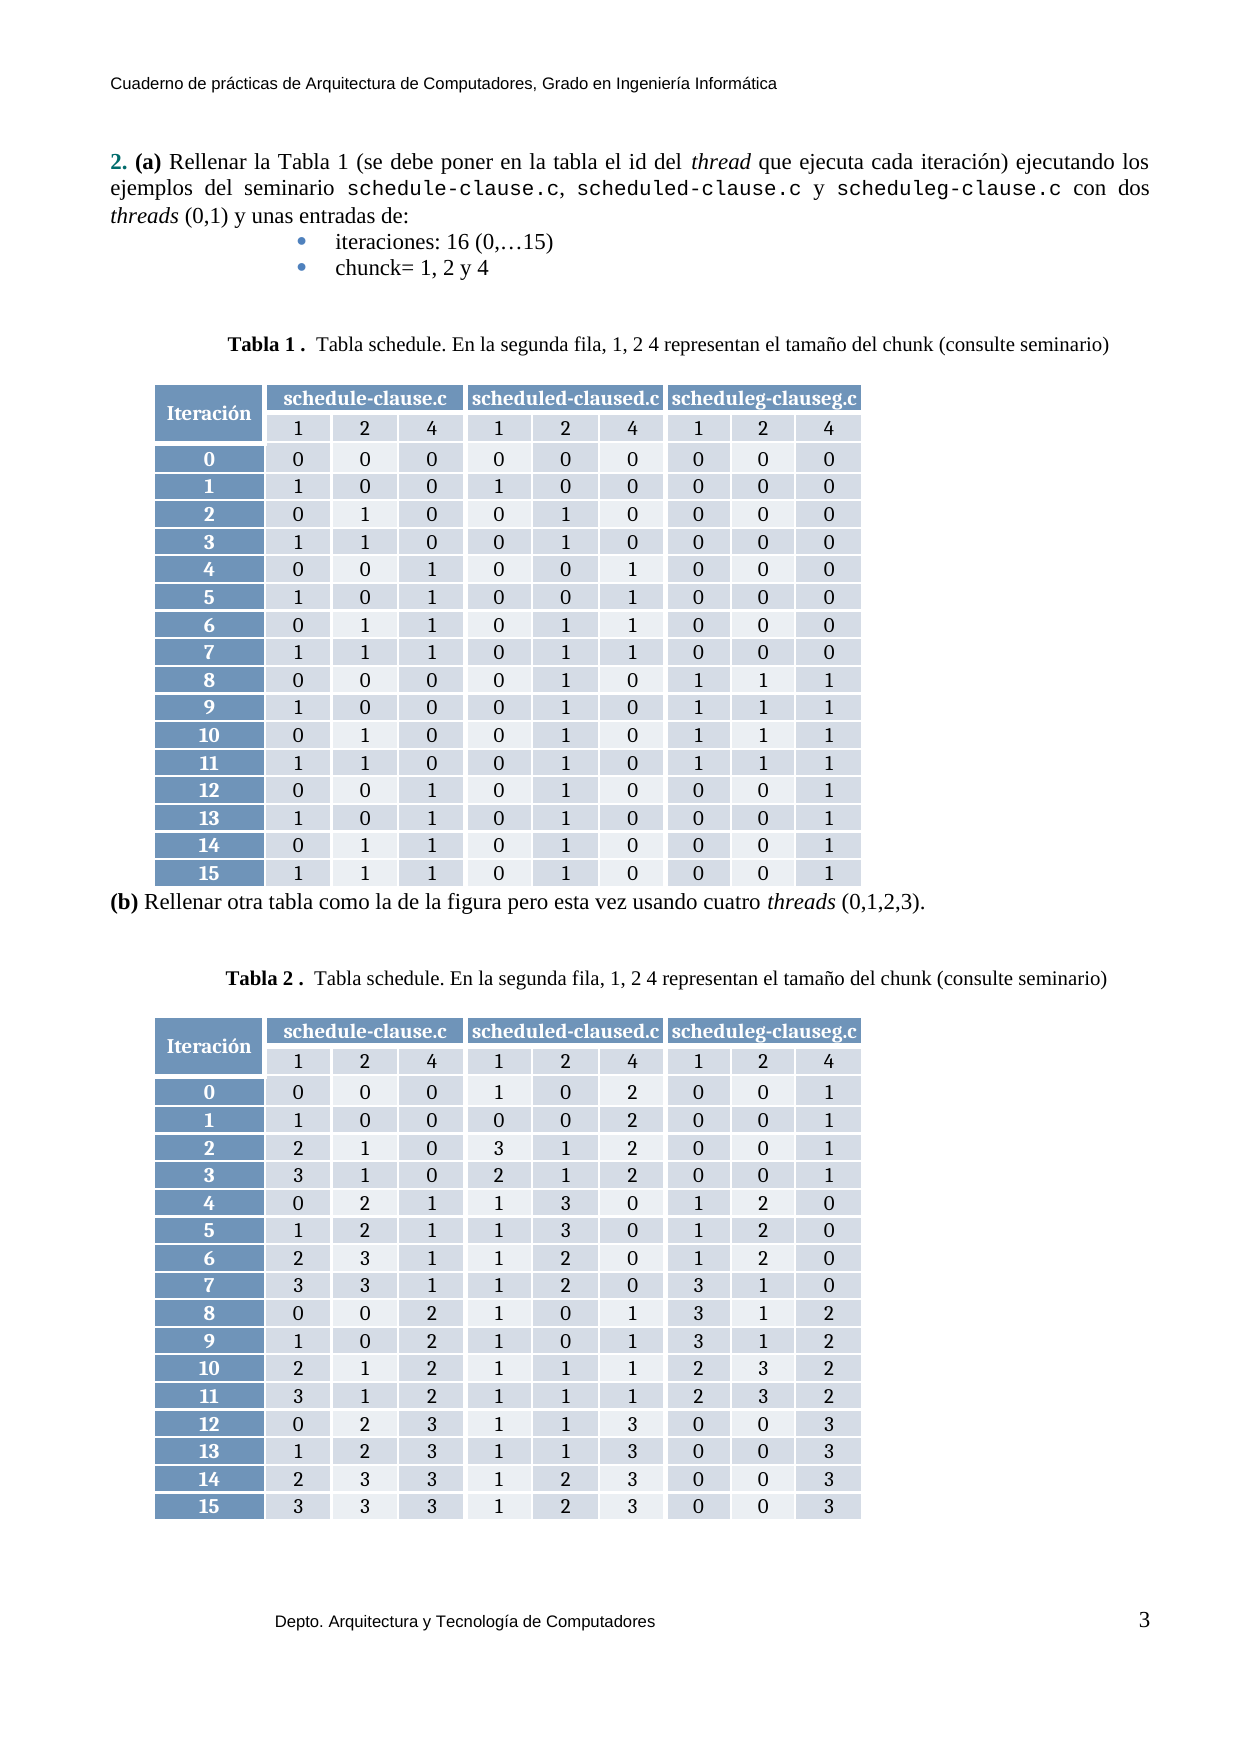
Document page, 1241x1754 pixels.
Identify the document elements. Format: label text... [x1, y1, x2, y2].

table_cell 1 [468, 1076, 531, 1105]
table_cell 1 [600, 1383, 663, 1408]
table_cell 0 [333, 805, 397, 830]
table_cell 1 [267, 1049, 330, 1074]
table_cell 0 [468, 443, 531, 472]
table_cell 2 [600, 1162, 663, 1188]
table_cell 1 [266, 805, 330, 830]
list chunck= 1, 2 y 4 [298, 254, 1150, 281]
table_cell 3 [668, 1300, 730, 1326]
table_cell 0 [668, 612, 730, 637]
table_cell 0 [468, 833, 531, 858]
table_cell 0 [732, 1135, 794, 1160]
table_cell [110, 990, 1148, 1016]
table_cell 0 [333, 695, 397, 720]
table_cell 1 [468, 1049, 531, 1074]
table_cell 0 [668, 1438, 730, 1464]
table_cell 1 [333, 639, 397, 665]
table_cell 2 [732, 1245, 794, 1271]
table_cell 1 [468, 1328, 531, 1353]
table_cell 0 [468, 777, 531, 803]
table_cell 11 [155, 1383, 264, 1408]
table_cell 0 [796, 529, 861, 554]
table_cell 2 [333, 1190, 397, 1215]
table_cell 1 [600, 584, 663, 609]
table_cell 0 [533, 1076, 598, 1105]
table_cell 2 [796, 1355, 861, 1381]
table_cell 2 [399, 1328, 463, 1353]
table_cell 1 [796, 1107, 861, 1132]
table_cell 1 [399, 639, 463, 665]
table_cell 0 [668, 1411, 730, 1436]
table_cell 0 [333, 556, 397, 582]
table_cell 1 [468, 1383, 531, 1408]
table_cell 1 [796, 750, 861, 775]
table_cell 3 [796, 1466, 861, 1491]
table_cell 0 [796, 1190, 861, 1215]
table_cell 3 [732, 1383, 794, 1408]
table_cell 2 [333, 1218, 397, 1243]
table_cell 1 [266, 1328, 330, 1353]
table_cell 0 [732, 777, 794, 803]
table_cell 1 [668, 1245, 730, 1271]
table_cell 2 [533, 1494, 598, 1519]
table_header Iteración [155, 385, 262, 441]
table_cell 1 [668, 1049, 730, 1074]
table_cell 1 [468, 1245, 531, 1271]
table_cell 0 [796, 474, 861, 499]
table_cell 0 [468, 612, 531, 637]
table_cell 1 [533, 501, 598, 527]
table_cell 3 [668, 1273, 730, 1298]
table_cell 0 [266, 556, 330, 582]
table_cell 2 [533, 1245, 598, 1271]
table_cell 1 [333, 501, 397, 527]
table_cell 2 [796, 1383, 861, 1408]
table_cell 0 [468, 529, 531, 554]
table_cell 2 [266, 1135, 330, 1160]
table_cell 1 [399, 860, 463, 886]
table_cell 0 [668, 474, 730, 499]
table_cell 1 [796, 722, 861, 748]
table_cell 0 [266, 501, 330, 527]
table_cell 1 [267, 415, 330, 441]
table_cell 1 [333, 1383, 397, 1408]
table_cell 0 [732, 529, 794, 554]
table_cell 0 [266, 1300, 330, 1326]
table_cell 0 [732, 1076, 794, 1105]
table_cell 1 [533, 1355, 598, 1381]
table_cell 1 [533, 639, 598, 665]
table_cell 3 [333, 1245, 397, 1271]
table_cell 1 [399, 833, 463, 858]
table_cell 3 [600, 1411, 663, 1436]
table_cell 0 [668, 443, 730, 472]
table_header scheduled-claused.c [468, 385, 663, 410]
table_cell 0 [468, 722, 531, 748]
table_cell 0 [600, 667, 663, 692]
table_cell 0 [533, 1107, 598, 1132]
table_cell 12 [155, 777, 264, 803]
table_cell 1 [266, 1107, 330, 1132]
table_cell 0 [732, 612, 794, 637]
table_cell 1 [533, 777, 598, 803]
table_cell 1 [266, 1218, 330, 1243]
table_cell 0 [732, 1438, 794, 1464]
table_cell 2 [732, 1190, 794, 1215]
table_cell 1 [600, 1300, 663, 1326]
table_cell 1 [668, 415, 730, 441]
table_cell 0 [399, 1162, 463, 1188]
table_cell 1 [533, 860, 598, 886]
table_cell 1 [399, 1245, 463, 1271]
table_cell 0 [796, 443, 861, 472]
table_cell 3 [732, 1355, 794, 1381]
table_cell 0 [266, 833, 330, 858]
table_cell 10 [155, 1355, 264, 1381]
table_cell 3 [399, 1411, 463, 1436]
table_cell 0 [266, 443, 330, 472]
table_cell 1 [533, 667, 598, 692]
table_cell 14 [155, 1466, 264, 1491]
table_cell 0 [399, 474, 463, 499]
table_cell 0 [668, 1107, 730, 1132]
table_cell 1 [732, 1273, 794, 1298]
table_cell 0 [668, 860, 730, 886]
table_cell 1 [155, 474, 264, 499]
table_cell 1 [533, 1383, 598, 1408]
table_cell 2 [399, 1300, 463, 1326]
table_cell 0 [600, 1273, 663, 1298]
table_cell 1 [732, 1300, 794, 1326]
table_cell 1 [399, 777, 463, 803]
table_cell 2 [399, 1355, 463, 1381]
table_cell 5 [155, 584, 264, 609]
table_cell 2 [333, 1438, 397, 1464]
table_cell 1 [468, 1411, 531, 1436]
table_cell 4 [600, 415, 663, 441]
table_cell 0 [266, 777, 330, 803]
table_cell 2 [399, 1383, 463, 1408]
table_cell 0 [600, 529, 663, 554]
table_cell 1 [796, 860, 861, 886]
table_cell 0 [796, 501, 861, 527]
table_cell 1 [468, 1355, 531, 1381]
table_cell 1 [468, 1466, 531, 1491]
table_cell 1 [266, 695, 330, 720]
table_cell 3 [399, 1494, 463, 1519]
table_cell 0 [668, 805, 730, 830]
table_cell 1 [333, 750, 397, 775]
table_cell 1 [668, 667, 730, 692]
table_cell 3 [468, 1135, 531, 1160]
table_cell 0 [732, 556, 794, 582]
table_cell 3 [796, 1494, 861, 1519]
table_cell 0 [533, 1328, 598, 1353]
table_cell 4 [155, 556, 264, 582]
table_cell 7 [155, 639, 264, 665]
table_cell 3 [796, 1411, 861, 1436]
table_cell [110, 356, 1152, 382]
table_cell 1 [333, 529, 397, 554]
table_cell 1 [399, 556, 463, 582]
table_cell 0 [600, 833, 663, 858]
table_cell 5 [155, 1218, 264, 1243]
table_cell 1 [533, 695, 598, 720]
table_cell 0 [796, 639, 861, 665]
table_cell 1 [333, 1162, 397, 1188]
table_cell 0 [600, 501, 663, 527]
table_cell 3 [600, 1494, 663, 1519]
table_cell 0 [600, 474, 663, 499]
table_cell 0 [600, 750, 663, 775]
table_cell 1 [266, 584, 330, 609]
table_cell 15 [155, 1494, 264, 1519]
table_cell 2 [796, 1300, 861, 1326]
table_cell 0 [468, 860, 531, 886]
table_cell 3 [668, 1328, 730, 1353]
table_cell 2 [732, 1218, 794, 1243]
table_cell 0 [796, 1273, 861, 1298]
table_cell 0 [266, 1190, 330, 1215]
table_cell 2 [600, 1076, 663, 1105]
table_cell 0 [266, 1076, 330, 1105]
table_cell 1 [732, 695, 794, 720]
table_cell 0 [600, 443, 663, 472]
table_cell 1 [333, 1355, 397, 1381]
list 2. (a) Rellenar la Tabla 1 (se debe poner en la tabla el id del thread que ejecuta cada iteración) ejecutando los ejemplos del seminario schedule-clause.c, scheduled-clause.c y scheduleg-clause.c con dos threads (0,1) y unas entradas de: [110, 148, 1150, 228]
table_cell 0 [333, 777, 397, 803]
table_cell 4 [399, 415, 463, 441]
table_cell 9 [155, 1328, 264, 1353]
table_cell 1 [533, 1411, 598, 1436]
table_cell 1 [468, 1190, 531, 1215]
table_cell 0 [468, 805, 531, 830]
table_cell 3 [333, 1273, 397, 1298]
table_header Iteración [155, 1018, 262, 1074]
table_cell 1 [668, 695, 730, 720]
table_cell 0 [732, 584, 794, 609]
table_cell 0 [468, 695, 531, 720]
table_header scheduled-claused.c [468, 1018, 663, 1043]
table_cell 15 [155, 860, 264, 886]
table_cell 0 [732, 1494, 794, 1519]
table_cell 1 [266, 750, 330, 775]
table_cell 3 [796, 1438, 861, 1464]
table_cell 0 [468, 667, 531, 692]
table_cell 0 [399, 443, 463, 472]
table_cell 2 [668, 1355, 730, 1381]
table_cell 3 [155, 1162, 264, 1188]
table_cell 0 [468, 501, 531, 527]
table_cell 2 [155, 501, 264, 527]
table_cell 2 [468, 1162, 531, 1188]
table_cell 0 [796, 612, 861, 637]
table_cell 0 [266, 612, 330, 637]
table_cell 1 [732, 667, 794, 692]
table_cell 0 [533, 474, 598, 499]
table_cell 1 [468, 1494, 531, 1519]
table_cell 4 [796, 415, 861, 441]
table_cell 0 [266, 667, 330, 692]
table_cell 1 [796, 777, 861, 803]
table_cell 0 [796, 1245, 861, 1271]
table_cell 1 [468, 1300, 531, 1326]
table_cell 1 [533, 805, 598, 830]
table_cell 0 [468, 750, 531, 775]
table_cell 0 [333, 1076, 397, 1105]
table_cell 0 [732, 443, 794, 472]
table_cell 2 [333, 415, 397, 441]
table_cell 1 [796, 1135, 861, 1160]
table_cell 1 [468, 1218, 531, 1243]
table_cell 0 [796, 584, 861, 609]
table_cell 12 [155, 1411, 264, 1436]
table_cell 3 [266, 1494, 330, 1519]
list iteraciones: 16 (0,…15) [298, 228, 1150, 254]
table_cell 0 [732, 1162, 794, 1188]
table_cell 3 [533, 1190, 598, 1215]
table_cell 1 [266, 860, 330, 886]
table_cell 3 [399, 1438, 463, 1464]
table_cell 0 [600, 722, 663, 748]
table_cell 1 [600, 1328, 663, 1353]
table_cell 3 [533, 1218, 598, 1243]
table_header Tabla schedule. En la segunda fila, 1, 2 4 representan el tamaño del chunk (consulte seminario) [110, 940, 1148, 989]
table_cell 0 [399, 1135, 463, 1160]
table_cell 1 [333, 833, 397, 858]
table_cell 0 [668, 833, 730, 858]
table_cell 1 [468, 1438, 531, 1464]
table_cell 0 [668, 584, 730, 609]
table_cell 4 [796, 1049, 861, 1074]
table_cell 0 [732, 805, 794, 830]
text (b) Rellenar otra tabla como la de la figura pero esta vez usando cuatro threads (0,1,2,3). [110, 888, 1150, 914]
table_cell 2 [668, 1383, 730, 1408]
table_cell 1 [333, 612, 397, 637]
table_cell 0 [333, 474, 397, 499]
table_cell 1 [468, 415, 531, 441]
table_cell 1 [668, 1190, 730, 1215]
table_cell 1 [600, 612, 663, 637]
table_cell 0 [266, 722, 330, 748]
table_cell 2 [333, 1411, 397, 1436]
table_cell 3 [600, 1466, 663, 1491]
table_cell 2 [533, 1466, 598, 1491]
table_cell 1 [668, 750, 730, 775]
table_cell 0 [468, 639, 531, 665]
table_cell 0 [333, 584, 397, 609]
table_cell 0 [468, 556, 531, 582]
table_cell 9 [155, 695, 264, 720]
table_cell 6 [155, 1245, 264, 1271]
table_cell 1 [732, 1328, 794, 1353]
table_cell 1 [533, 1438, 598, 1464]
table_cell 2 [266, 1245, 330, 1271]
table_cell 0 [533, 443, 598, 472]
table_cell 0 [468, 1107, 531, 1132]
table_cell 1 [266, 529, 330, 554]
table_cell 8 [155, 667, 264, 692]
table_cell 1 [266, 1438, 330, 1464]
table_cell 1 [796, 833, 861, 858]
table_cell 3 [600, 1438, 663, 1464]
table_cell 1 [333, 860, 397, 886]
table_cell 0 [668, 1162, 730, 1188]
table_cell 0 [399, 1076, 463, 1105]
table_cell 0 [399, 1107, 463, 1132]
table_cell 13 [155, 805, 264, 830]
table_cell 0 [468, 584, 531, 609]
table_cell 3 [266, 1162, 330, 1188]
table_cell 0 [732, 501, 794, 527]
table_header scheduleg-clauseg.c [668, 1018, 861, 1043]
table_cell 0 [668, 1076, 730, 1105]
table_cell 0 [399, 695, 463, 720]
table_cell 0 [333, 667, 397, 692]
table_cell 1 [668, 722, 730, 748]
table_cell 0 [399, 667, 463, 692]
table_cell 0 [600, 777, 663, 803]
table_cell 1 [796, 1162, 861, 1188]
table_cell 2 [533, 1049, 598, 1074]
table_cell 1 [796, 1076, 861, 1105]
table_cell 0 [732, 639, 794, 665]
table_cell 1 [533, 750, 598, 775]
table_cell 1 [533, 1135, 598, 1160]
table_cell 2 [732, 1049, 794, 1074]
table_cell 2 [796, 1328, 861, 1353]
table_cell 0 [668, 639, 730, 665]
table_cell 4 [399, 1049, 463, 1074]
table_cell 1 [796, 667, 861, 692]
table_cell 0 [333, 443, 397, 472]
table_cell 0 [155, 446, 264, 472]
table_cell 3 [266, 1273, 330, 1298]
table_header Tabla schedule. En la segunda fila, 1, 2 4 representan el tamaño del chunk (consulte seminario) [110, 307, 1152, 356]
table_cell 6 [155, 612, 264, 637]
table_cell 0 [668, 1135, 730, 1160]
table_cell 2 [533, 1273, 598, 1298]
table_cell 11 [155, 750, 264, 775]
table_cell 3 [333, 1466, 397, 1491]
table_cell 0 [668, 777, 730, 803]
table_cell 0 [732, 474, 794, 499]
table_cell 7 [155, 1273, 264, 1298]
table_cell 1 [600, 1355, 663, 1381]
table_cell 1 [399, 584, 463, 609]
table_cell 1 [732, 722, 794, 748]
table_cell 0 [668, 1494, 730, 1519]
table_cell 1 [468, 1273, 531, 1298]
table_cell 4 [600, 1049, 663, 1074]
table_cell 8 [155, 1300, 264, 1326]
table_cell 0 [533, 556, 598, 582]
table_cell 0 [600, 805, 663, 830]
table_cell 1 [399, 805, 463, 830]
table_cell 2 [155, 1135, 264, 1160]
table_cell 1 [533, 612, 598, 637]
table_header scheduleg-clauseg.c [668, 385, 861, 410]
table_cell 3 [266, 1383, 330, 1408]
table_cell 0 [399, 529, 463, 554]
table_cell 1 [399, 1218, 463, 1243]
table_cell 0 [732, 1411, 794, 1436]
table_cell 0 [399, 750, 463, 775]
table_cell 0 [266, 1411, 330, 1436]
table_cell 4 [155, 1190, 264, 1215]
table_cell 1 [600, 639, 663, 665]
table_cell 0 [399, 501, 463, 527]
table_cell 0 [155, 1079, 264, 1105]
table_cell 1 [533, 1162, 598, 1188]
table_cell 1 [266, 474, 330, 499]
table_cell 1 [399, 612, 463, 637]
table_cell 0 [668, 556, 730, 582]
table_cell 0 [600, 1218, 663, 1243]
table_cell 2 [732, 415, 794, 441]
table_cell 0 [600, 1190, 663, 1215]
table_cell 1 [668, 1218, 730, 1243]
table_cell 0 [732, 860, 794, 886]
table_cell 0 [333, 1107, 397, 1132]
table_cell 0 [600, 1245, 663, 1271]
table_cell 3 [399, 1466, 463, 1491]
table_cell 0 [732, 1466, 794, 1491]
table_cell 0 [796, 1218, 861, 1243]
table_cell 3 [155, 529, 264, 554]
table_cell 1 [266, 639, 330, 665]
table_cell 1 [533, 722, 598, 748]
table_cell 1 [533, 833, 598, 858]
table_header schedule-clause.c [267, 385, 463, 410]
table_cell 1 [600, 556, 663, 582]
table_cell 2 [600, 1107, 663, 1132]
table_cell 0 [600, 695, 663, 720]
table_cell 1 [399, 1190, 463, 1215]
table_cell 0 [796, 556, 861, 582]
table_cell 0 [533, 584, 598, 609]
table_cell 2 [533, 415, 598, 441]
table_cell 1 [155, 1107, 264, 1132]
table_header schedule-clause.c [267, 1018, 463, 1043]
table_cell 14 [155, 833, 264, 858]
table_cell 0 [668, 501, 730, 527]
table_cell 2 [600, 1135, 663, 1160]
table_cell 0 [399, 722, 463, 748]
table_cell 3 [333, 1494, 397, 1519]
table_cell 10 [155, 722, 264, 748]
table_cell 2 [266, 1355, 330, 1381]
table_cell 1 [333, 1135, 397, 1160]
table_cell 1 [732, 750, 794, 775]
table_cell 0 [732, 1107, 794, 1132]
table_cell 2 [333, 1049, 397, 1074]
table_cell 1 [796, 805, 861, 830]
table_cell 0 [533, 1300, 598, 1326]
table_cell 1 [796, 695, 861, 720]
table_cell 13 [155, 1438, 264, 1464]
table_cell 0 [600, 860, 663, 886]
table_cell 0 [333, 1300, 397, 1326]
table_cell 1 [468, 474, 531, 499]
table_cell 1 [399, 1273, 463, 1298]
table_cell 1 [333, 722, 397, 748]
table_cell 0 [668, 529, 730, 554]
table_cell 1 [533, 529, 598, 554]
table_cell 0 [732, 833, 794, 858]
table_cell 2 [266, 1466, 330, 1491]
table_cell 0 [333, 1328, 397, 1353]
table_cell 0 [668, 1466, 730, 1491]
